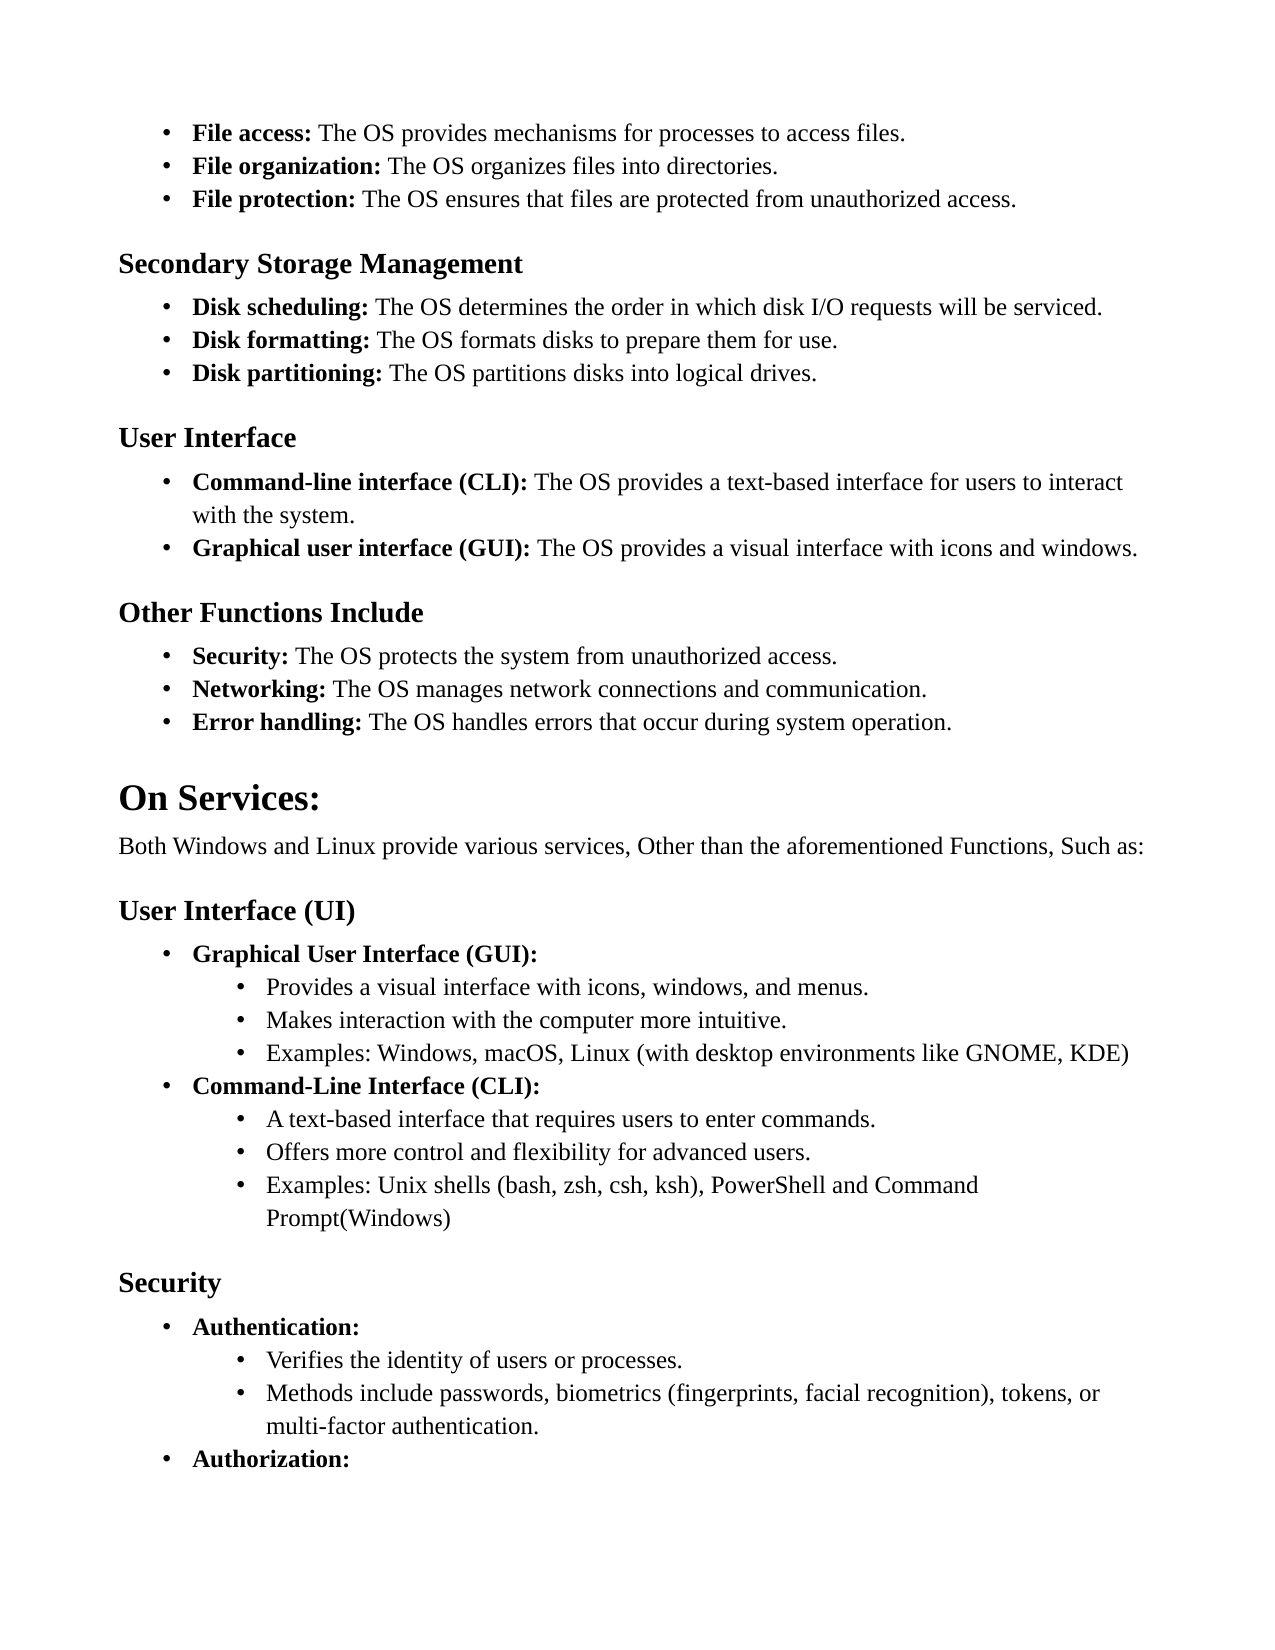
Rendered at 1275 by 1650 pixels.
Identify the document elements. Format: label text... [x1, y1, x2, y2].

list Provides a visual interface with icons, windows, and menus. [236, 972, 1157, 1001]
list Authorization: [162, 1444, 1157, 1472]
list Error handling: The OS handles errors that occur during system operation. [162, 707, 1157, 736]
list Disk partitioning: The OS partitions disks into logical drives. [162, 358, 1157, 387]
list Methods include passwords, biometrics (fingerprints, facial recognition), tokens, or multi-factor authentication. [236, 1378, 1157, 1439]
list Verifies the identity of users or processes. [236, 1345, 1157, 1373]
subtitle On Services: [118, 775, 1157, 818]
list Offers more control and flexibility for advanced users. [236, 1137, 1157, 1166]
list Networking: The OS manages network connections and communication. [162, 674, 1157, 703]
list Authentication: [162, 1312, 1157, 1340]
list Security: The OS protects the system from unauthorized access. [162, 641, 1157, 670]
list File access: The OS provides mechanisms for processes to access files. [162, 118, 1157, 147]
list Disk scheduling: The OS determines the order in which disk I/O requests will be serviced. [162, 292, 1157, 321]
subtitle Other Functions Include [118, 595, 1157, 628]
list A text-based interface that requires users to enter commands. [236, 1104, 1157, 1133]
list Disk formatting: The OS formats disks to prepare them for use. [162, 325, 1157, 354]
list Makes interaction with the computer more intuitive. [236, 1005, 1157, 1034]
text Both Windows and Linux provide various services, Other than the aforementioned Functions, Such as: [118, 831, 1157, 860]
list Command-line interface (CLI): The OS provides a text-based interface for users to interact with the system. [162, 467, 1157, 528]
list Examples: Windows, macOS, Linux (with desktop environments like GNOME, KDE) [236, 1038, 1157, 1067]
list Graphical User Interface (GUI): [162, 939, 1157, 968]
subtitle User Interface (UI) [118, 893, 1157, 927]
subtitle Secondary Storage Management [118, 246, 1157, 280]
list Graphical user interface (GUI): The OS provides a visual interface with icons and windows. [162, 533, 1157, 561]
list File organization: The OS organizes files into directories. [162, 151, 1157, 180]
subtitle Security [118, 1266, 1157, 1299]
list Command-Line Interface (CLI): [162, 1071, 1157, 1100]
list File protection: The OS ensures that files are protected from unauthorized access. [162, 184, 1157, 213]
subtitle User Interface [118, 421, 1157, 454]
list Examples: Unix shells (bash, zsh, csh, ksh), PowerShell and Command Prompt(Windows) [236, 1170, 1157, 1232]
